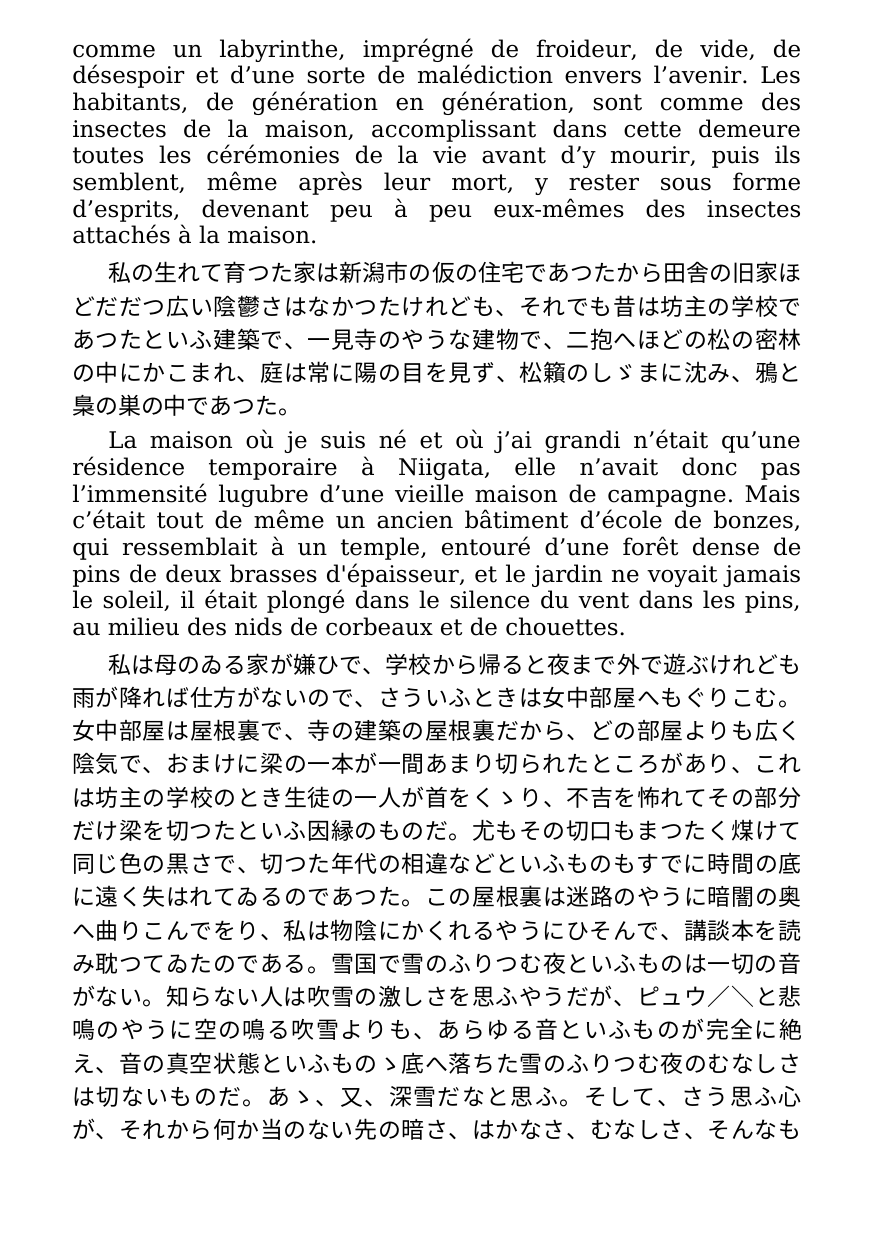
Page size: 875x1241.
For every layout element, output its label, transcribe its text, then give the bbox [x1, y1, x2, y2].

text comme un labyrinthe, imprégné de froideur, de vide, de désespoir et d’une sorte de malédiction envers l’avenir. Les habitants, de génération en génération, sont comme des insectes de la maison, accomplissant dans cette demeure toutes les cérémonies de la vie avant d’y mourir, puis ils semblent, même après leur mort, y rester sous forme d’esprits, devenant peu à peu eux-mêmes des insectes attachés à la maison. [72, 36, 802, 249]
text 私の生れて育つた家は新潟市の仮の住宅であつたから田舎の旧家ほどだだつ広い陰鬱さはなかつたけれども、それでも昔は坊主の学校であつたといふ建築で、一見寺のやうな建物で、二抱へほどの松の密林の中にかこまれ、庭は常に陽の目を見ず、松籟のしゞまに沈み、鴉と梟の巣の中であつた。 [72, 255, 802, 421]
text 私は母のゐる家が嫌ひで、学校から帰ると夜まで外で遊ぶけれども雨が降れば仕方がないので、さういふときは女中部屋へもぐりこむ。女中部屋は屋根裏で、寺の建築の屋根裏だから、どの部屋よりも広く陰気で、おまけに梁の一本が一間あまり切られたところがあり、これは坊主の学校のとき生徒の一人が首をくゝり、不吉を怖れてその部分だけ梁を切つたといふ因縁のものだ。尤もその切口もまつたく煤けて同じ色の黒さで、切つた年代の相違などといふものもすでに時間の底に遠く失はれてゐるのであつた。この屋根裏は迷路のやうに暗闇の奥へ曲りこんでをり、私は物陰にかくれるやうにひそんで、講談本を読み耽つてゐたのである。雪国で雪のふりつむ夜といふものは一切の音がない。知らない人は吹雪の激しさを思ふやうだが、ピュウ／＼と悲鳴のやうに空の鳴る吹雪よりも、あらゆる音といふものが完全に絶え、音の真空状態といふものゝ底へ落ちた雪のふりつむ夜のむなしさは切ないものだ。あゝ、又、深雪だなと思ふ。そして、さう思ふ心が、それから何か当のない先の暗さ、はかなさ、むなしさ、そんなも [72, 647, 802, 1145]
text La maison où je suis né et où j’ai grandi n’était qu’une résidence temporaire à Niigata, elle n’avait donc pas l’immensité lugubre d’une vieille maison de campagne. Mais c’était tout de même un ancien bâtiment d’école de bonzes, qui ressemblait à un temple, entouré d’une forêt dense de pins de deux brasses d'épaisseur, et le jardin ne voyait jamais le soleil, il était plongé dans le silence du vent dans les pins, au milieu des nids de corbeaux et de chouettes. [72, 427, 802, 641]
